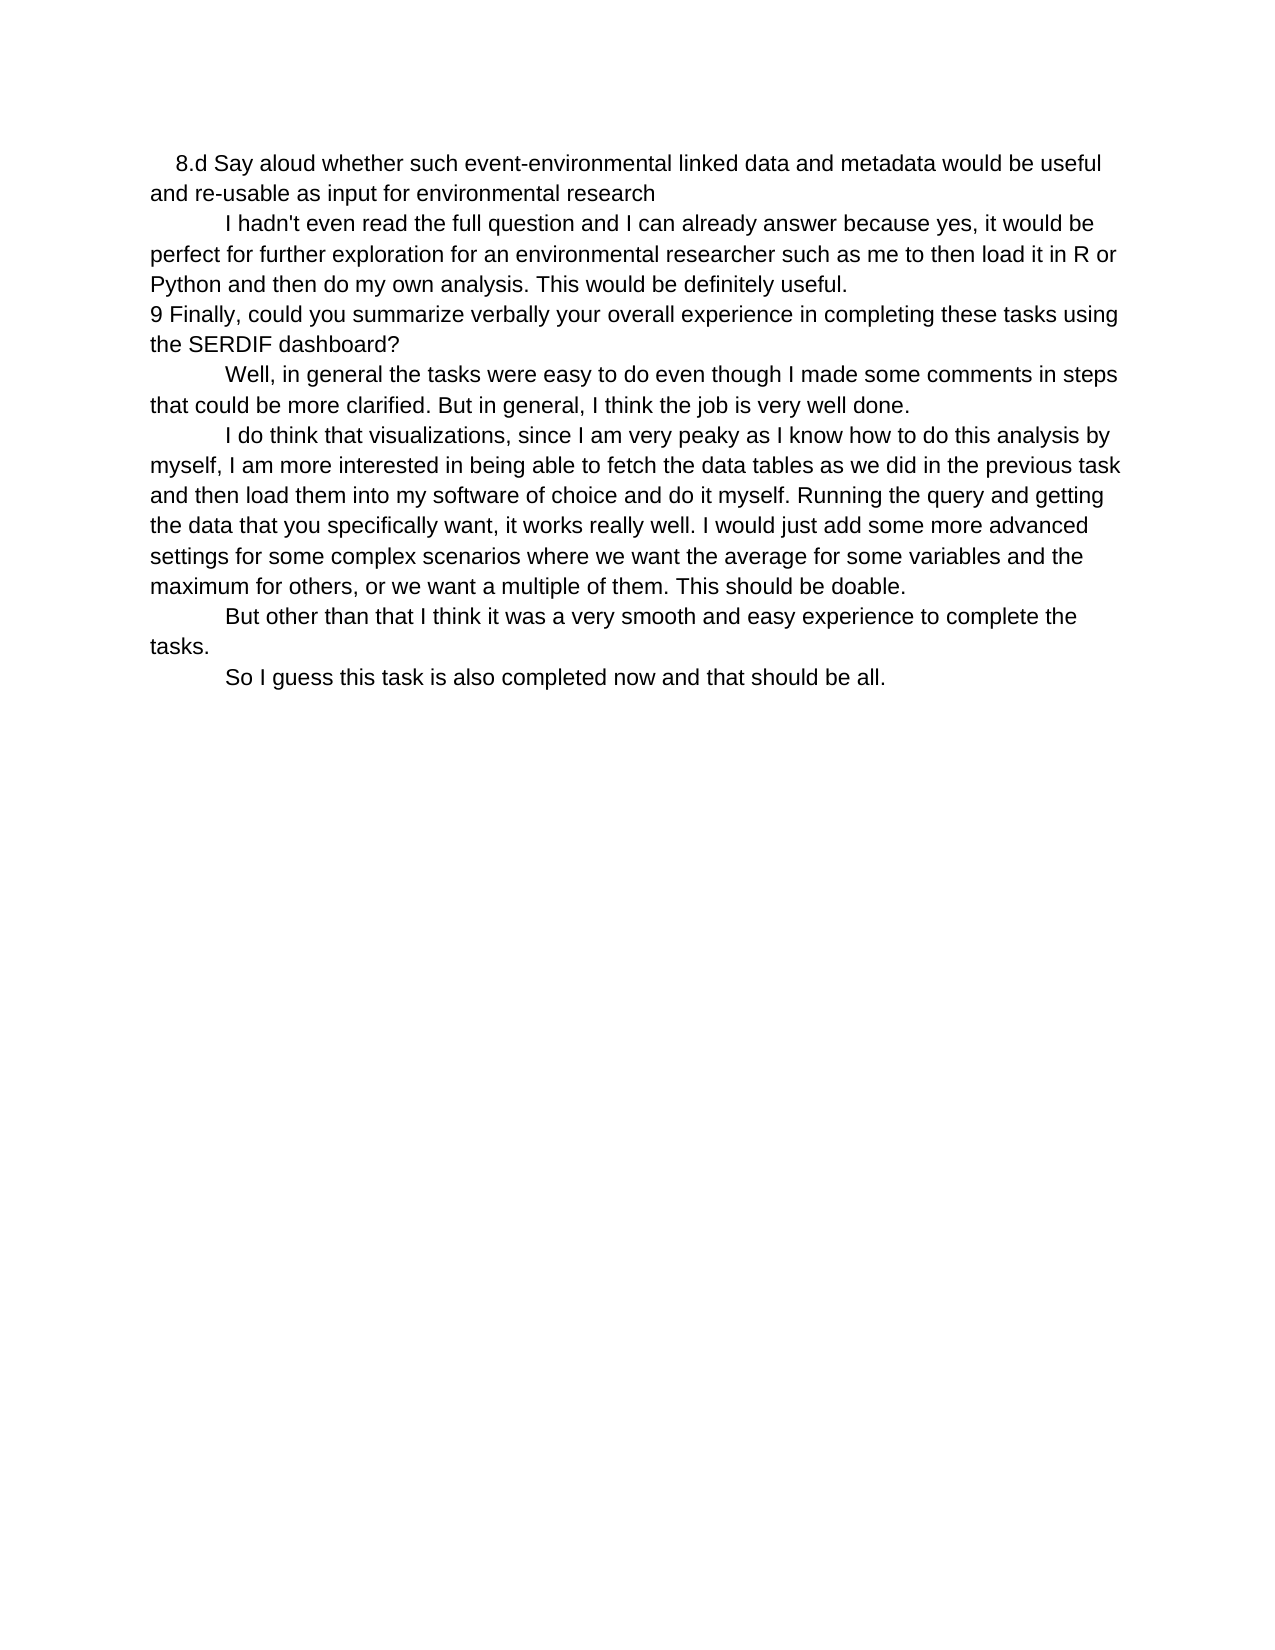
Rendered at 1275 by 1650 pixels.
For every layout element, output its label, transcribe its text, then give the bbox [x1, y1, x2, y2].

text 8.d Say aloud whether such event-environmental linked data and metadata would be useful and re-usable as input for environmental research [150, 150, 1125, 207]
text I do think that visualizations, since I am very peaky as I know how to do this analysis by myself, I am more interested in being able to fetch the data tables as we did in the previous task and then load them into my software of choice and do it myself. Running the query and getting the data that you specifically want, it works really well. I would just add some more advanced settings for some complex scenarios where we want the average for some variables and the maximum for others, or we want a multiple of them. This should be doable. [150, 422, 1125, 599]
text Well, in general the tasks were easy to do even though I made some comments in steps that could be more clarified. But in general, I think the job is very well done. [150, 361, 1125, 418]
text So I guess this task is also completed now and that should be all. [150, 663, 1125, 690]
text I hadn't even read the full question and I can already answer because yes, it would be perfect for further exploration for an environmental researcher such as me to then load it in R or Python and then do my own analysis. This would be definitely useful. [150, 210, 1125, 297]
text But other than that I think it was a very smooth and easy experience to complete the tasks. [150, 603, 1125, 660]
text 9 Finally, could you summarize verbally your overall experience in completing these tasks using the SERDIF dashboard? [150, 301, 1125, 358]
